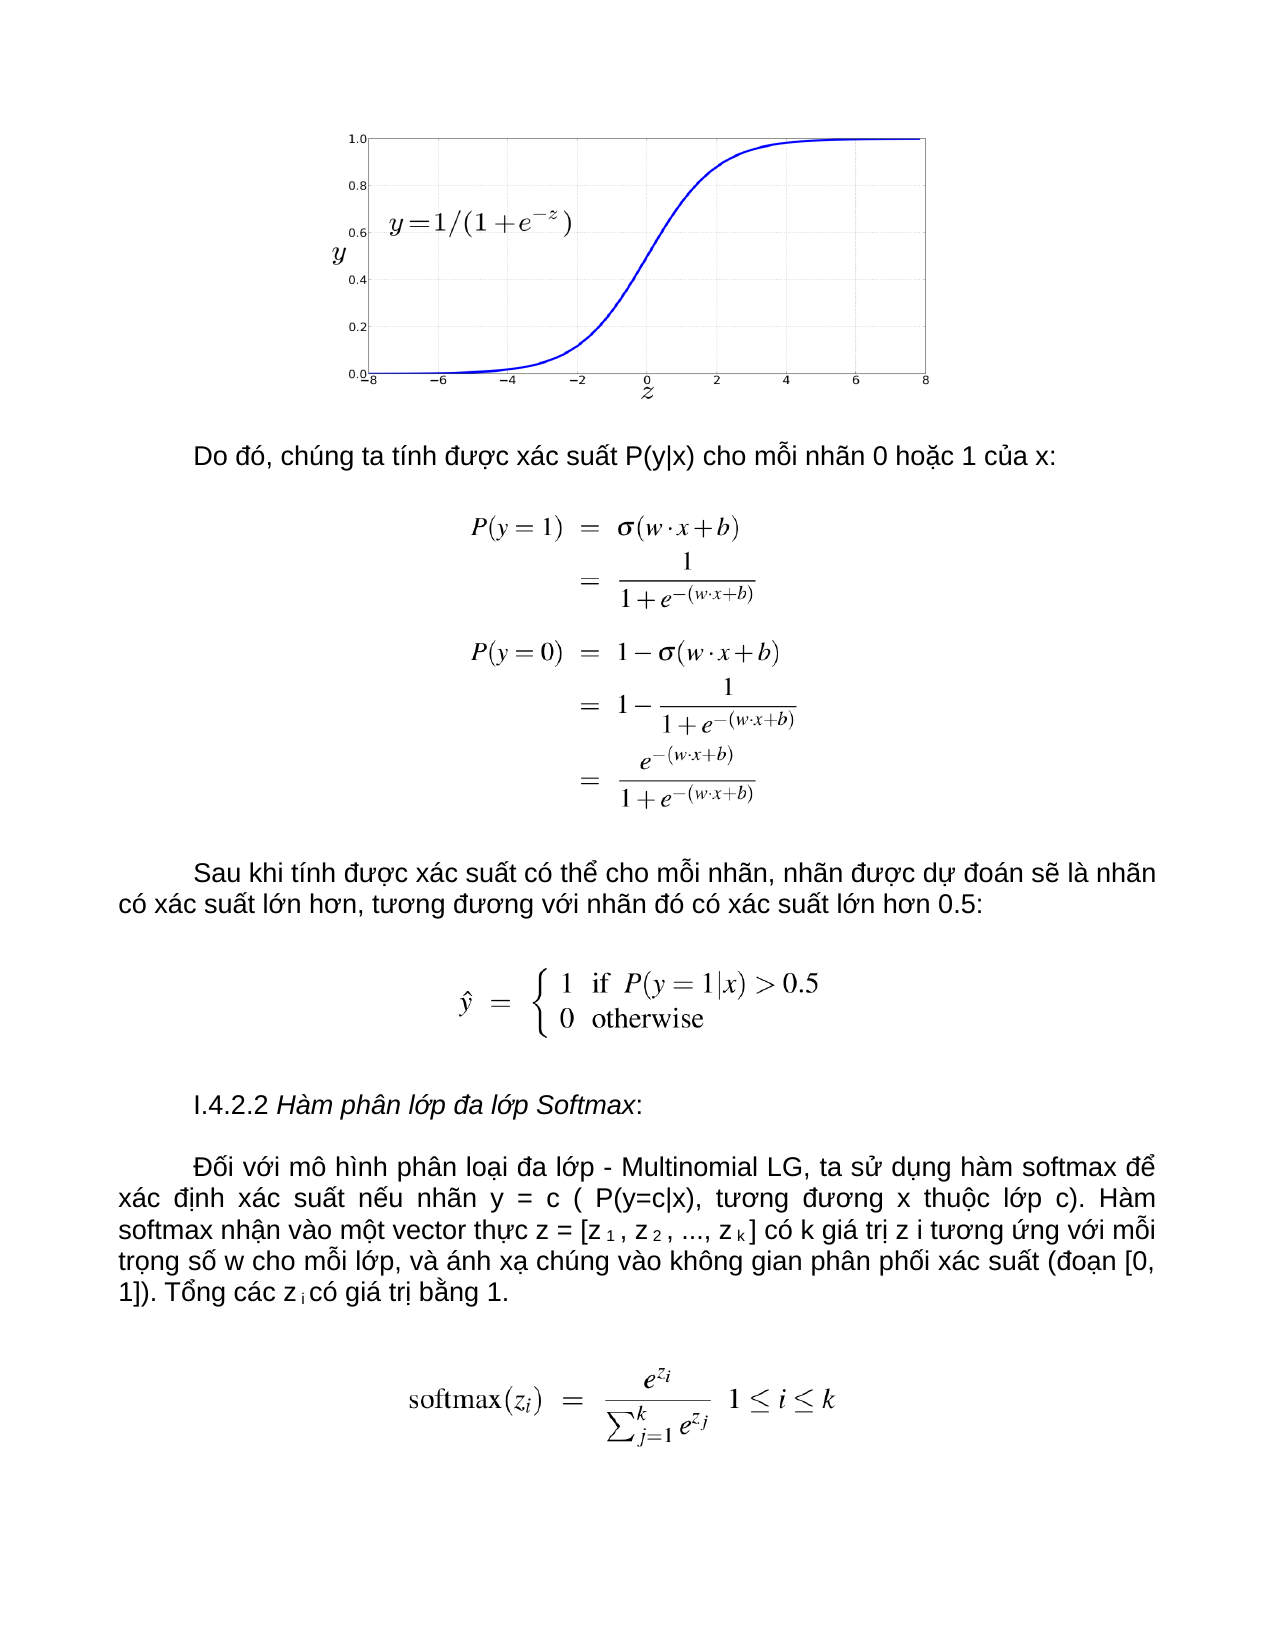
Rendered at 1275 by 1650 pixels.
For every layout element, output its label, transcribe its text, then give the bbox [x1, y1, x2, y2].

text Do đó, chúng ta tính được xác suất P(y|x) cho mỗi nhãn 0 hoặc 1 của x: [118, 440, 1157, 471]
picture [456, 502, 819, 826]
text I.4.2.2 Hàm phân lớp đa lớp Softmax: [118, 1089, 1157, 1120]
text Đối với mô hình phân loại đa lớp - Multinomial LG, ta sử dụng hàm softmax để xác định xác suất nếu nhãn y = c ( P(y=c|x), tương đương x thuộc lớp c). Hàm softmax nhận vào một vector thực z = [z 1 , z 2 , ..., z k ] có k giá trị z i tương ứng với mỗi trọng số w cho mỗi lớp, và ánh xạ chúng vào không gian phân phối xác suất (đoạn [0, 1]). Tổng các z i có giá trị bằng 1. [118, 1151, 1157, 1307]
picture [441, 950, 834, 1058]
text Sau khi tính được xác suất có thể cho mỗi nhãn, nhãn được dự đoán sẽ là nhãn có xác suất lớn hơn, tương đương với nhãn đó có xác suất lớn hơn 0.5: [118, 857, 1157, 919]
picture [401, 1338, 874, 1464]
picture [313, 118, 962, 409]
